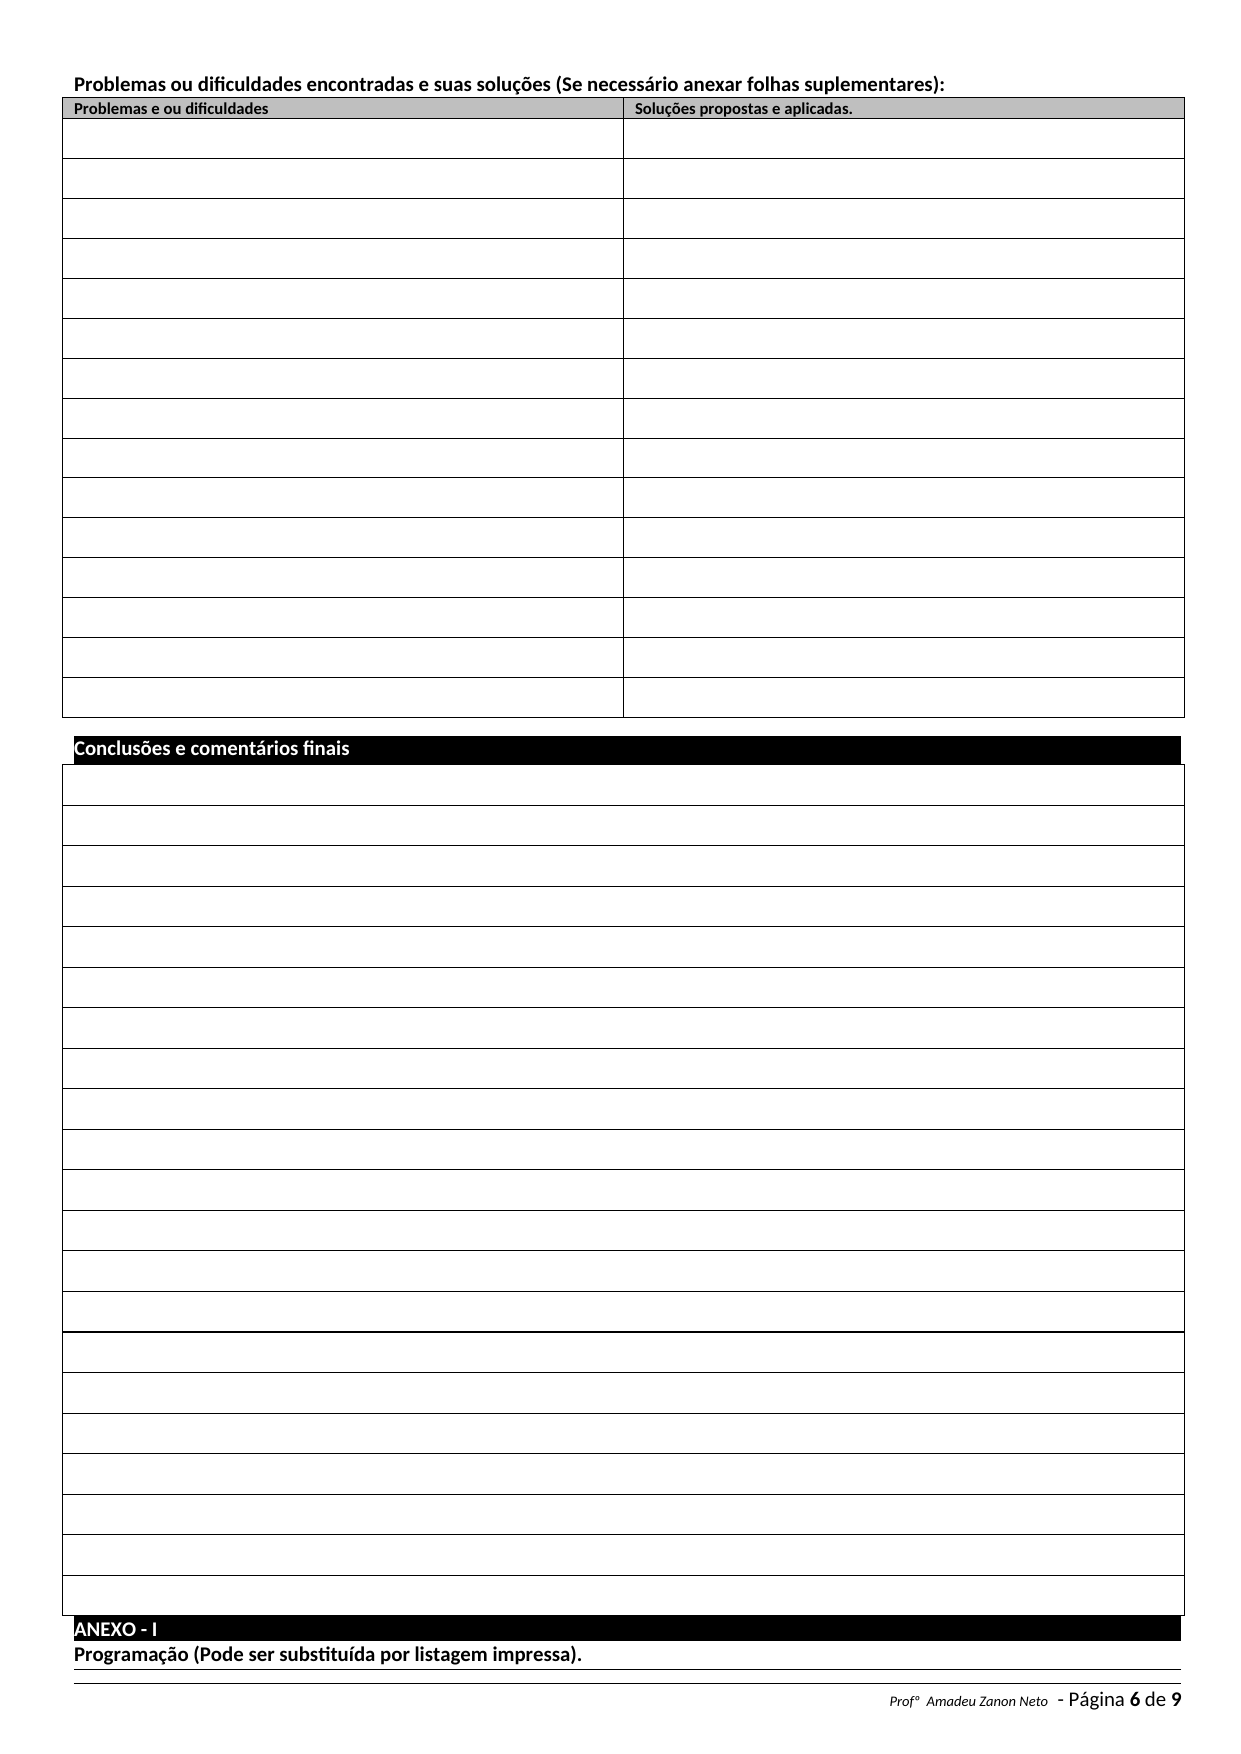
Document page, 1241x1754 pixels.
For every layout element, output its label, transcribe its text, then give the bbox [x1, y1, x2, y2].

text Problemas ou dificuldades encontradas e suas soluções (Se necessário anexar folhas suplementares): [74, 71, 1181, 97]
table_cell [63, 239, 623, 278]
table_cell [63, 1495, 1184, 1534]
table_cell [63, 279, 623, 318]
table_cell [63, 846, 1184, 886]
table_cell [63, 598, 623, 637]
table_cell [63, 1576, 1184, 1615]
table_cell [63, 1414, 1184, 1453]
table_cell [624, 359, 1184, 397]
table_cell [63, 638, 623, 677]
table_cell [63, 558, 623, 597]
text Programação (Pode ser substituída por listagem impressa). [74, 1641, 1181, 1669]
table_cell [63, 439, 623, 477]
table_cell [63, 678, 623, 717]
table_cell [63, 1454, 1184, 1493]
text ANEXO - I [74, 1616, 1181, 1641]
table_cell [624, 159, 1184, 198]
table_cell [63, 478, 623, 517]
table_cell [63, 399, 623, 437]
table_cell [63, 1251, 1184, 1291]
table_cell [63, 1049, 1184, 1088]
table_cell [63, 1535, 1184, 1574]
table_cell [63, 119, 623, 158]
table_cell [624, 119, 1184, 158]
table_cell [624, 239, 1184, 278]
table_cell [63, 1130, 1184, 1169]
table_header [63, 765, 1184, 804]
table_cell [624, 279, 1184, 318]
table_cell [624, 638, 1184, 677]
table_cell [63, 359, 623, 397]
table_header Soluções propostas e aplicadas. [624, 98, 1184, 118]
table_cell [624, 598, 1184, 637]
table_cell [624, 558, 1184, 597]
table_cell [63, 887, 1184, 926]
table_cell [624, 678, 1184, 717]
table_cell [624, 518, 1184, 557]
table_cell [63, 927, 1184, 967]
table_cell [624, 399, 1184, 437]
table_cell [63, 199, 623, 238]
text Conclusões e comentários finais [74, 736, 1181, 763]
table_cell [63, 1089, 1184, 1129]
table_cell [63, 1292, 1184, 1331]
table_cell [63, 1211, 1184, 1250]
table_cell [63, 806, 1184, 845]
table_cell [63, 1170, 1184, 1210]
table_cell [63, 518, 623, 557]
table_cell [624, 439, 1184, 477]
table_cell [63, 1333, 1184, 1372]
table_cell [63, 1373, 1184, 1412]
table_cell [63, 968, 1184, 1007]
table_cell [624, 478, 1184, 517]
table_cell [624, 319, 1184, 358]
table_cell [63, 159, 623, 198]
table_cell [63, 319, 623, 358]
table_cell [624, 199, 1184, 238]
table_cell [63, 1008, 1184, 1048]
table_header Problemas e ou dificuldades [63, 98, 623, 118]
